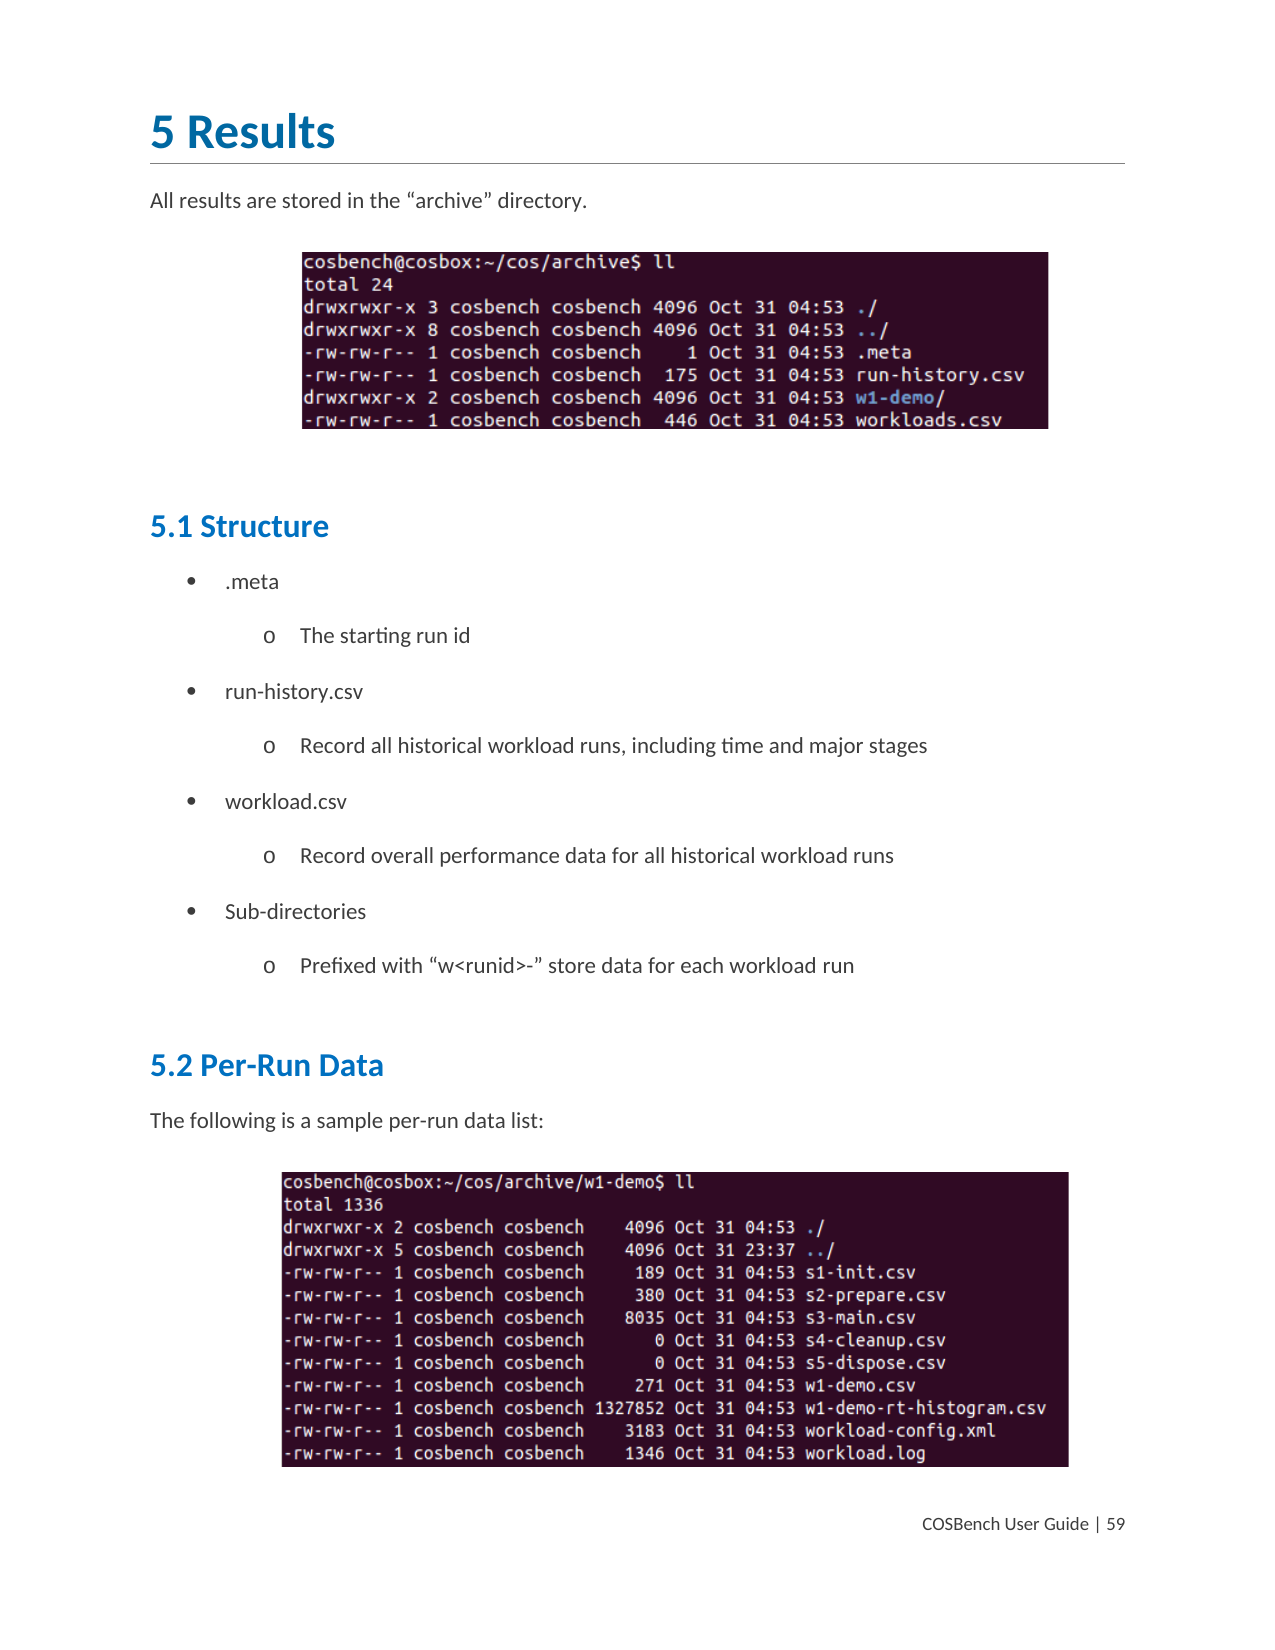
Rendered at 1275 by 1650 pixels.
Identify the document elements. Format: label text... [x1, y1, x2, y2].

list Record overall performance data for all historical workload runs [262, 841, 1125, 871]
list Sub-directories [187, 897, 1125, 925]
list Prefixed with “w<runid>-” store data for each workload run [262, 951, 1125, 981]
list Record all historical workload runs, including time and major stages [262, 731, 1125, 761]
subtitle Structure [150, 506, 1125, 546]
list workload.csv [187, 787, 1125, 815]
text All results are stored in the “archive” directory. [150, 186, 1125, 214]
subtitle Results [150, 100, 1125, 163]
list The starting run id [262, 621, 1125, 651]
text The following is a sample per-run data list: [150, 1106, 1125, 1134]
list .meta [187, 567, 1125, 595]
subtitle Per-Run Data [150, 1044, 1125, 1085]
list run-history.csv [187, 677, 1125, 705]
